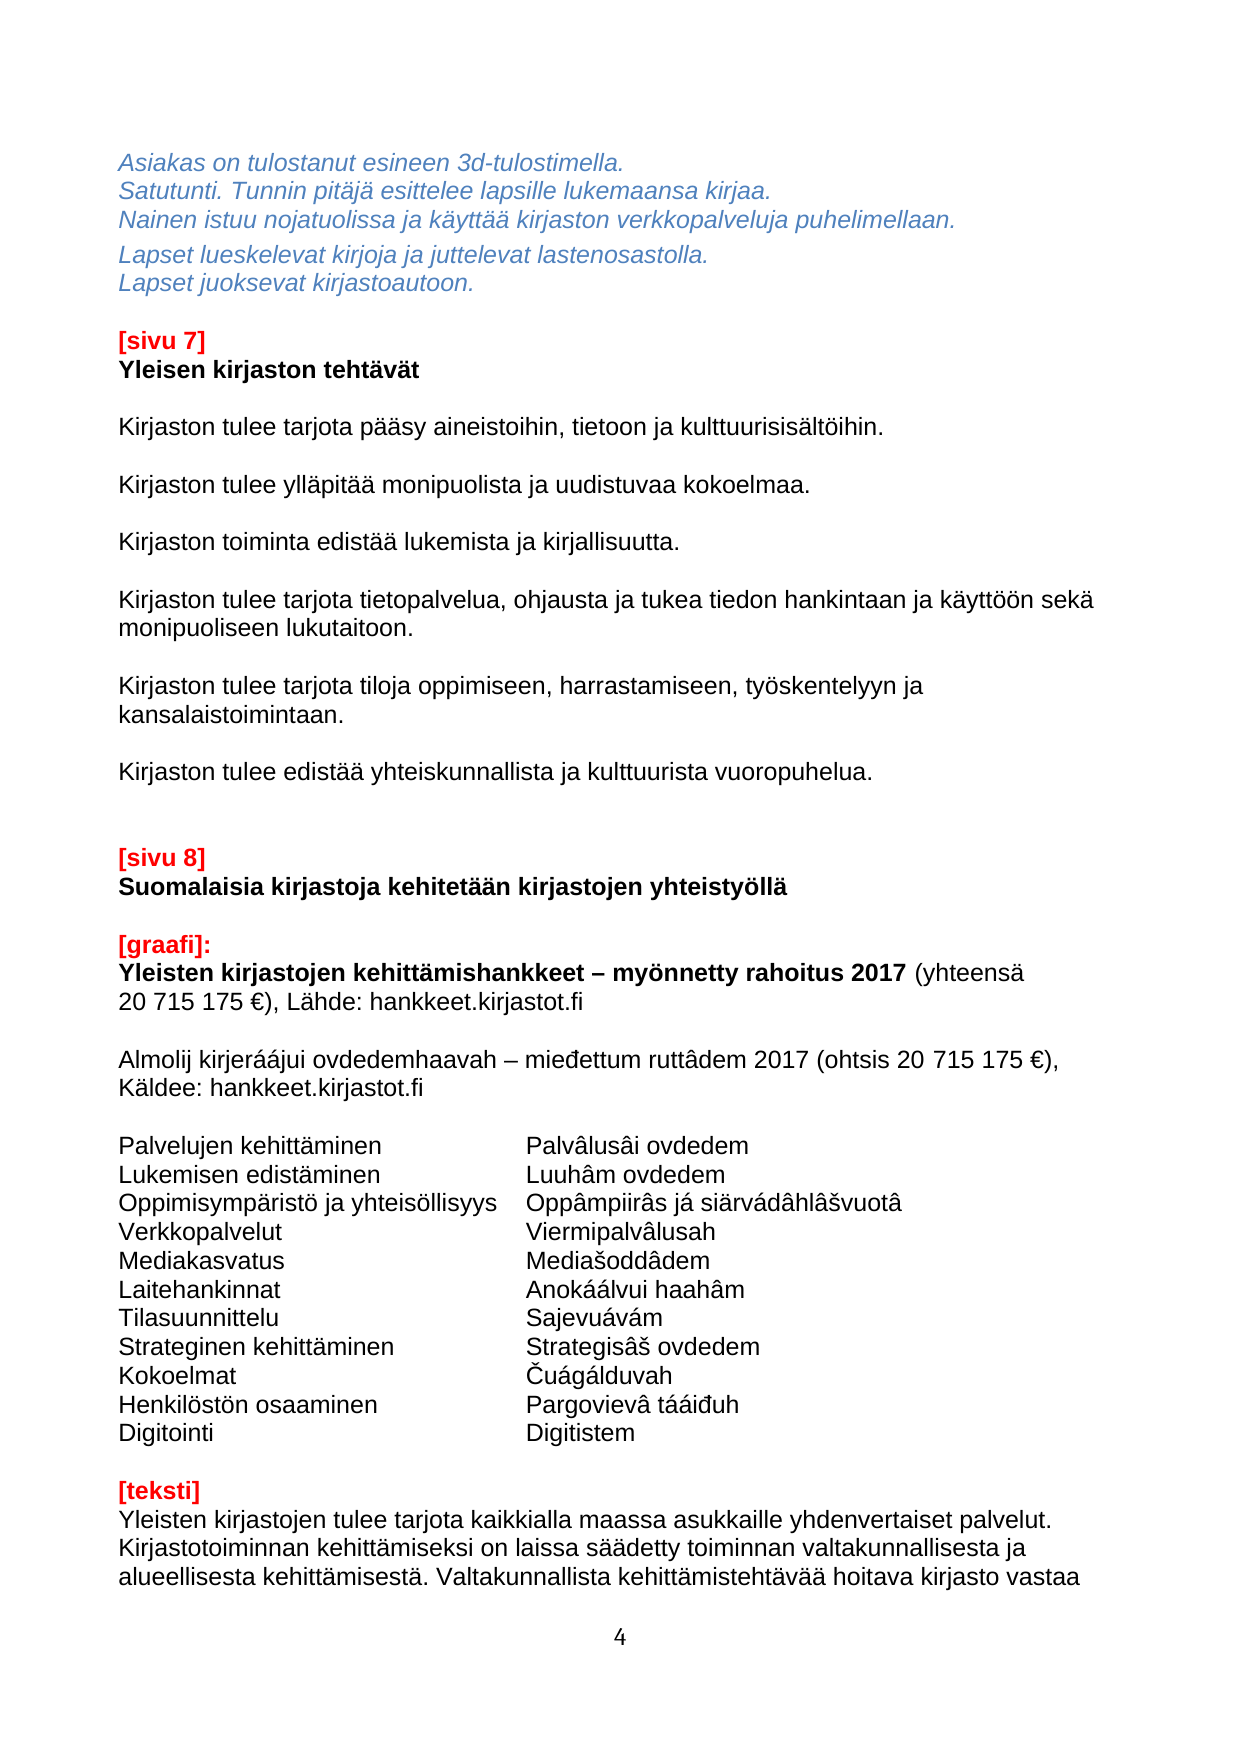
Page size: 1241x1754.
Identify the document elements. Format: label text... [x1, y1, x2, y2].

text Palvelujen kehittäminen Palvâlusâi ovdedem [118, 1131, 1122, 1159]
text Kirjaston tulee tarjota tietopalvelua, ohjausta ja tukea tiedon hankintaan ja käyttöön sekä monipuoliseen lukutaitoon. [118, 584, 1122, 642]
text Suomalaisia kirjastoja kehitetään kirjastojen yhteistyöllä [118, 872, 1122, 901]
text Oppimisympäristö ja yhteisöllisyys Oppâmpiirâs já siärvádâhlâšvuotâ [118, 1188, 1122, 1217]
text Satutunti. Tunnin pitäjä esittelee lapsille lukemaansa kirjaa. [118, 176, 1122, 205]
text Lapset lueskelevat kirjoja ja juttelevat lastenosastolla. [118, 239, 1122, 268]
text Tilasuunnittelu Sajevuávám [118, 1303, 1122, 1332]
text Henkilöstön osaaminen Pargovievâ tááiđuh [118, 1389, 1122, 1418]
text Kirjaston tulee ylläpitää monipuolista ja uudistuvaa kokoelmaa. [118, 469, 1122, 498]
text Laitehankinnat Anokáálvui haahâm [118, 1274, 1122, 1303]
text [teksti] [118, 1476, 1122, 1504]
text Yleisten kirjastojen kehittämishankkeet – myönnetty rahoitus 2017 (yhteensä 20 715 175 €), Lähde: hankkeet.kirjastot.fi [118, 958, 1122, 1016]
text Kirjaston tulee tarjota pääsy aineistoihin, tietoon ja kulttuurisisältöihin. [118, 412, 1122, 441]
text Yleisten kirjastojen tulee tarjota kaikkialla maassa asukkaille yhdenvertaiset palvelut. Kirjastotoiminnan kehittämiseksi on laissa säädetty toiminnan valtakunnallisesta ja alueellisesta kehittämisestä. Valtakunnallista kehittämistehtävää hoitava kirjasto vastaa [118, 1504, 1122, 1591]
text Digitointi Digitistem [118, 1418, 1122, 1447]
text Kirjaston toiminta edistää lukemista ja kirjallisuutta. [118, 527, 1122, 556]
text [graafi]: [118, 929, 1122, 958]
text [sivu 8] [118, 843, 1122, 872]
text Asiakas on tulostanut esineen 3d-tulostimella. [118, 148, 1122, 176]
text Strateginen kehittäminen Strategisâš ovdedem [118, 1332, 1122, 1361]
text Lapset juoksevat kirjastoautoon. [118, 268, 1122, 297]
text Kirjaston tulee edistää yhteiskunnallista ja kulttuurista vuoropuhelua. [118, 757, 1122, 786]
text Kirjaston tulee tarjota tiloja oppimiseen, harrastamiseen, työskentelyyn ja kansalaistoimintaan. [118, 671, 1122, 728]
text Yleisen kirjaston tehtävät [118, 354, 1122, 383]
text Almolij kirjeráájui ovdedemhaavah – mieđettum ruttâdem 2017 (ohtsis 20 715 175 €), Käldee: hankkeet.kirjastot.fi [118, 1044, 1122, 1102]
text Kokoelmat Čuágálduvah [118, 1361, 1122, 1389]
text Nainen istuu nojatuolissa ja käyttää kirjaston verkkopalveluja puhelimellaan. [118, 205, 1122, 234]
text Verkkopalvelut Viermipalvâlusah [118, 1217, 1122, 1246]
text Lukemisen edistäminen Luuhâm ovdedem [118, 1159, 1122, 1188]
text [sivu 7] [118, 326, 1122, 354]
text Mediakasvatus Mediašoddâdem [118, 1246, 1122, 1274]
